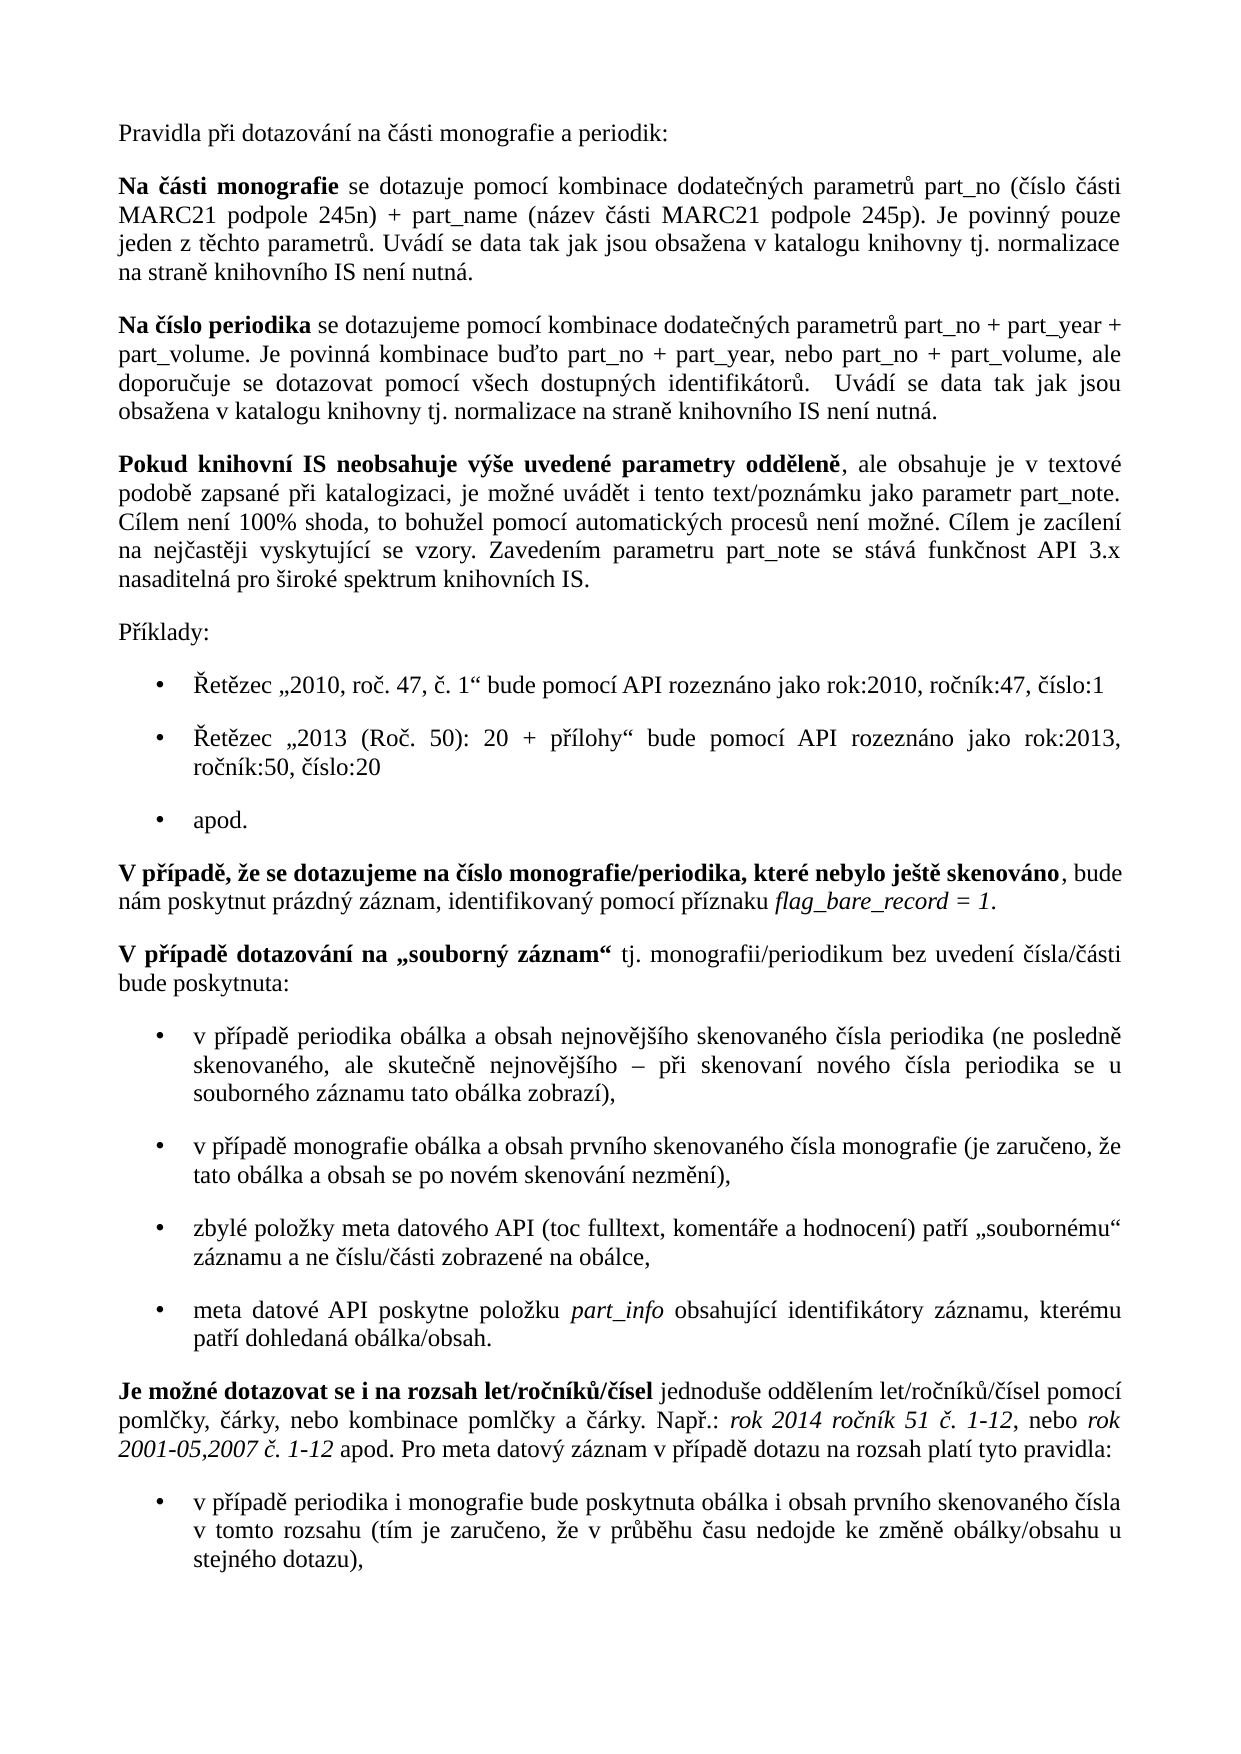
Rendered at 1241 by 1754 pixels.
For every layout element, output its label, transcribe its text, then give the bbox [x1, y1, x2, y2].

list v případě periodika obálka a obsah nejnovějšího skenovaného čísla periodika (ne posledně skenovaného, ale skutečně nejnovějšího – při skenovaní nového čísla periodika se u souborného záznamu tato obálka zobrazí), [156, 1021, 1122, 1107]
text Pokud knihovní IS neobsahuje výše uvedené parametry odděleně, ale obsahuje je v textové podobě zapsané při katalogizaci, je možné uvádět i tento text/poznámku jako parametr part_note. Cílem není 100% shoda, to bohužel pomocí automatických procesů není možné. Cílem je zacílení na nejčastěji vyskytující se vzory. Zavedením parametru part_note se stává funkčnost API 3.x nasaditelná pro široké spektrum knihovních IS. [118, 449, 1122, 593]
list v případě periodika i monografie bude poskytnuta obálka i obsah prvního skenovaného čísla v tomto rozsahu (tím je zaručeno, že v průběhu času nedojde ke změně obálky/obsahu u stejného dotazu), [156, 1487, 1122, 1573]
text Je možné dotazovat se i na rozsah let/ročníků/čísel jednoduše oddělením let/ročníků/čísel pomocí pomlčky, čárky, nebo kombinace pomlčky a čárky. Např.: rok 2014 ročník 51 č. 1-12, nebo rok 2001-05,2007 č. 1-12 apod. Pro meta datový záznam v případě dotazu na rozsah platí tyto pravidla: [118, 1376, 1122, 1463]
list Řetězec „2010, roč. 47, č. 1“ bude pomocí API rozeznáno jako rok:2010, ročník:47, číslo:1 [156, 670, 1122, 699]
text Na číslo periodika se dotazujeme pomocí kombinace dodatečných parametrů part_no + part_year + part_volume. Je povinná kombinace buďto part_no + part_year, nebo part_no + part_volume, ale doporučuje se dotazovat pomocí všech dostupných identifikátorů. Uvádí se data tak jak jsou obsažena v katalogu knihovny tj. normalizace na straně knihovního IS není nutná. [118, 310, 1122, 425]
list meta datové API poskytne položku part_info obsahující identifikátory záznamu, kterému patří dohledaná obálka/obsah. [156, 1295, 1122, 1352]
text V případě dotazování na „souborný záznam“ tj. monografii/periodikum bez uvedení čísla/části bude poskytnuta: [118, 939, 1122, 997]
text Příklady: [118, 617, 1122, 646]
text Na části monografie se dotazuje pomocí kombinace dodatečných parametrů part_no (číslo části MARC21 podpole 245n) + part_name (název části MARC21 podpole 245p). Je povinný pouze jeden z těchto parametrů. Uvádí se data tak jak jsou obsažena v katalogu knihovny tj. normalizace na straně knihovního IS není nutná. [118, 171, 1122, 286]
list v případě monografie obálka a obsah prvního skenovaného čísla monografie (je zaručeno, že tato obálka a obsah se po novém skenování nezmění), [156, 1131, 1122, 1189]
text V případě, že se dotazujeme na číslo monografie/periodika, které nebylo ještě skenováno, bude nám poskytnut prázdný záznam, identifikovaný pomocí příznaku flag_bare_record = 1. [118, 858, 1122, 915]
list apod. [156, 805, 1122, 833]
text Pravidla při dotazování na části monografie a periodik: [118, 118, 1122, 147]
list zbylé položky meta datového API (toc fulltext, komentáře a hodnocení) patří „soubornému“ záznamu a ne číslu/části zobrazené na obálce, [156, 1213, 1122, 1271]
list Řetězec „2013 (Roč. 50): 20 + přílohy“ bude pomocí API rozeznáno jako rok:2013, ročník:50, číslo:20 [156, 723, 1122, 781]
